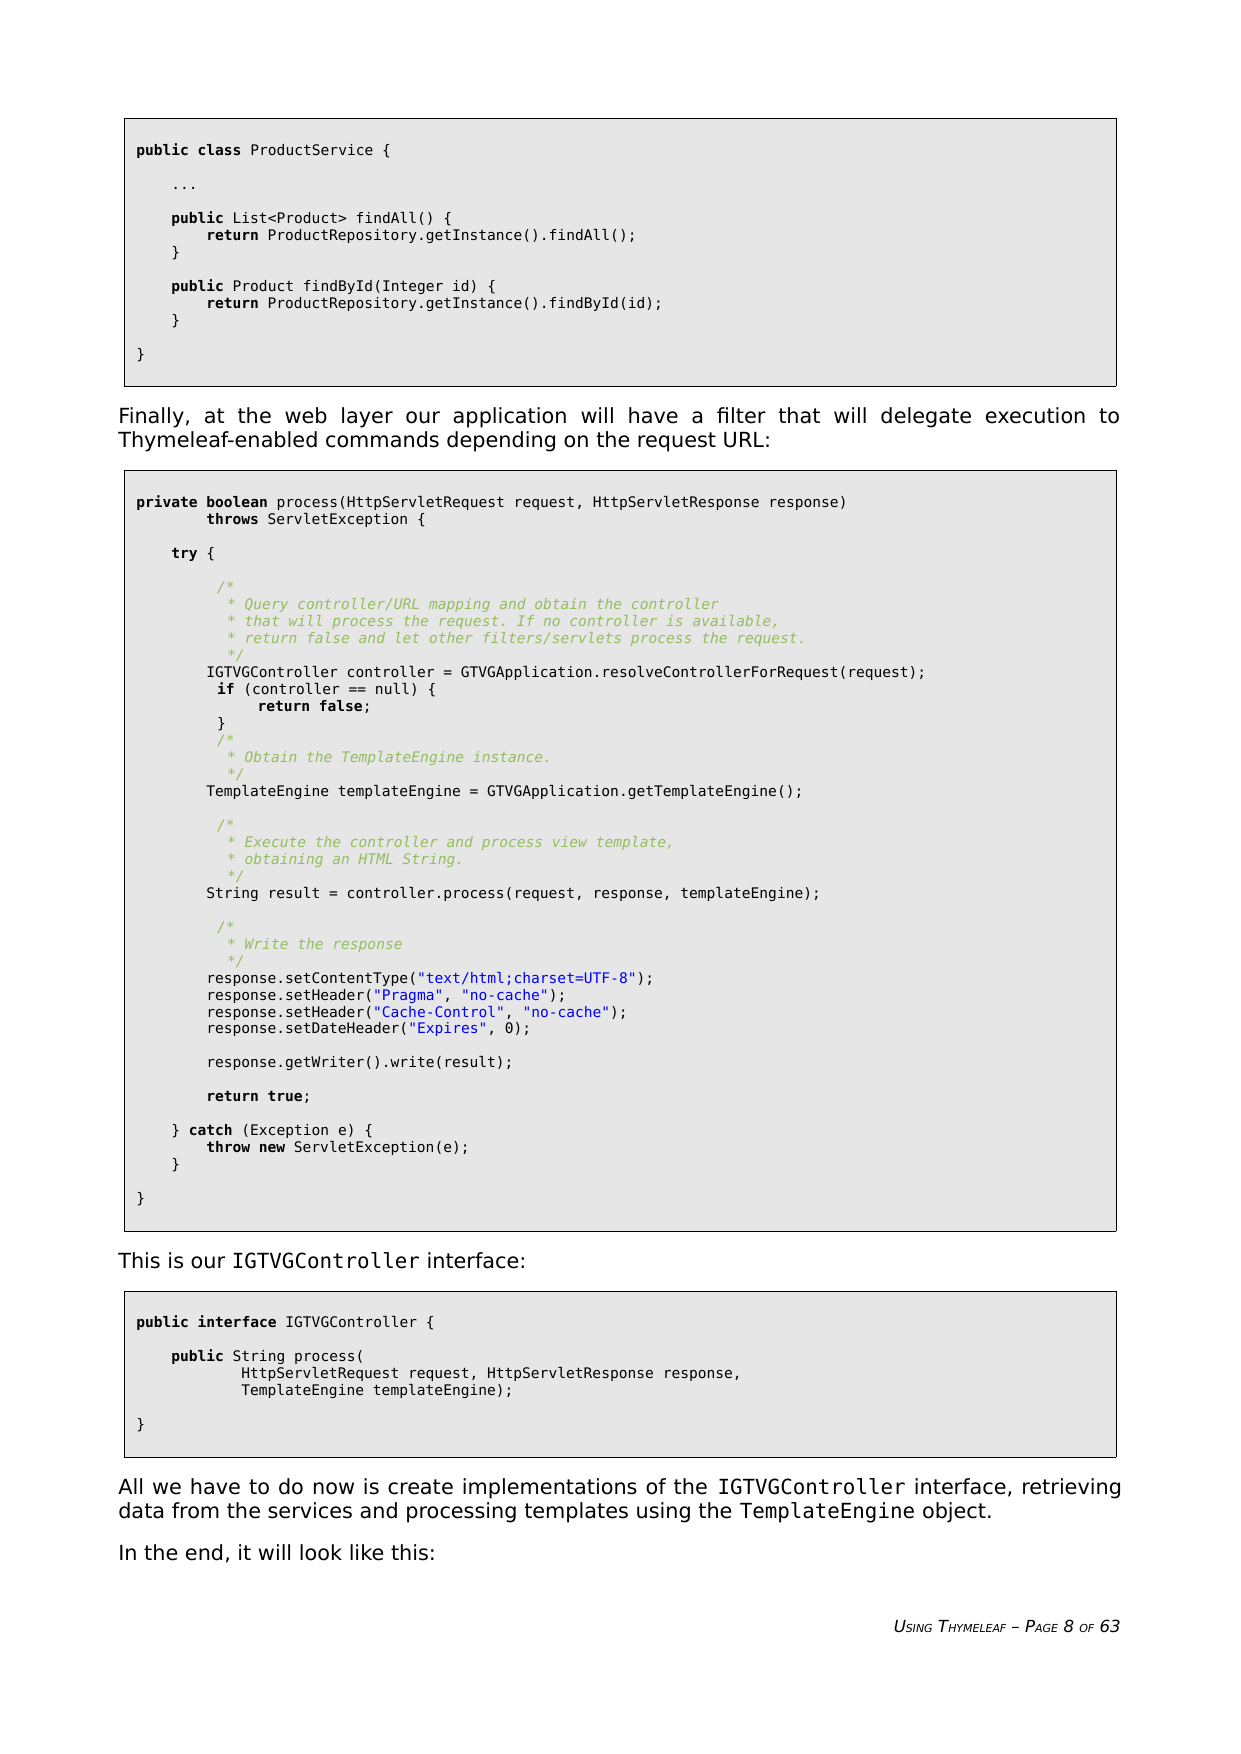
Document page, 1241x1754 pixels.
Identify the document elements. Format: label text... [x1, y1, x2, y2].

text public class ProductService { ... public List<Product> findAll() { return ProductRepository.getInstance().findAll(); } public Product findById(Integer id) { return ProductRepository.getInstance().findById(id); } } [125, 119, 1116, 386]
text This is our IGTVGController interface: [118, 1249, 1122, 1273]
text In the end, it will look like this: [118, 1541, 1122, 1565]
text Finally, at the web layer our application will have a filter that will delegate execution to Thymeleaf-enabled commands depending on the request URL: [118, 404, 1122, 453]
text All we have to do now is create implementations of the IGTVGController interface, retrieving data from the services and processing templates using the TemplateEngine object. [118, 1475, 1122, 1523]
text public interface IGTVGController { public String process( HttpServletRequest request, HttpServletResponse response, TemplateEngine templateEngine); } [125, 1292, 1116, 1457]
text private boolean process(HttpServletRequest request, HttpServletResponse response) throws ServletException { try { /* * Query controller/URL mapping and obtain the controller * that will process the request. If no controller is available, * return false and let other filters/servlets process the request. */ IGTVGController controller = GTVGApplication.resolveControllerForRequest(request); if (controller == null) { return false; } /* * Obtain the TemplateEngine instance. */ TemplateEngine templateEngine = GTVGApplication.getTemplateEngine(); /* * Execute the controller and process view template, * obtaining an HTML String. */ String result = controller.process(request, response, templateEngine); /* * Write the response */ response.setContentType("text/html;charset=UTF-8"); response.setHeader("Pragma", "no-cache"); response.setHeader("Cache-Control", "no-cache"); response.setDateHeader("Expires", 0); response.getWriter().write(result); return true; } catch (Exception e) { throw new ServletException(e); } } [125, 471, 1116, 1231]
